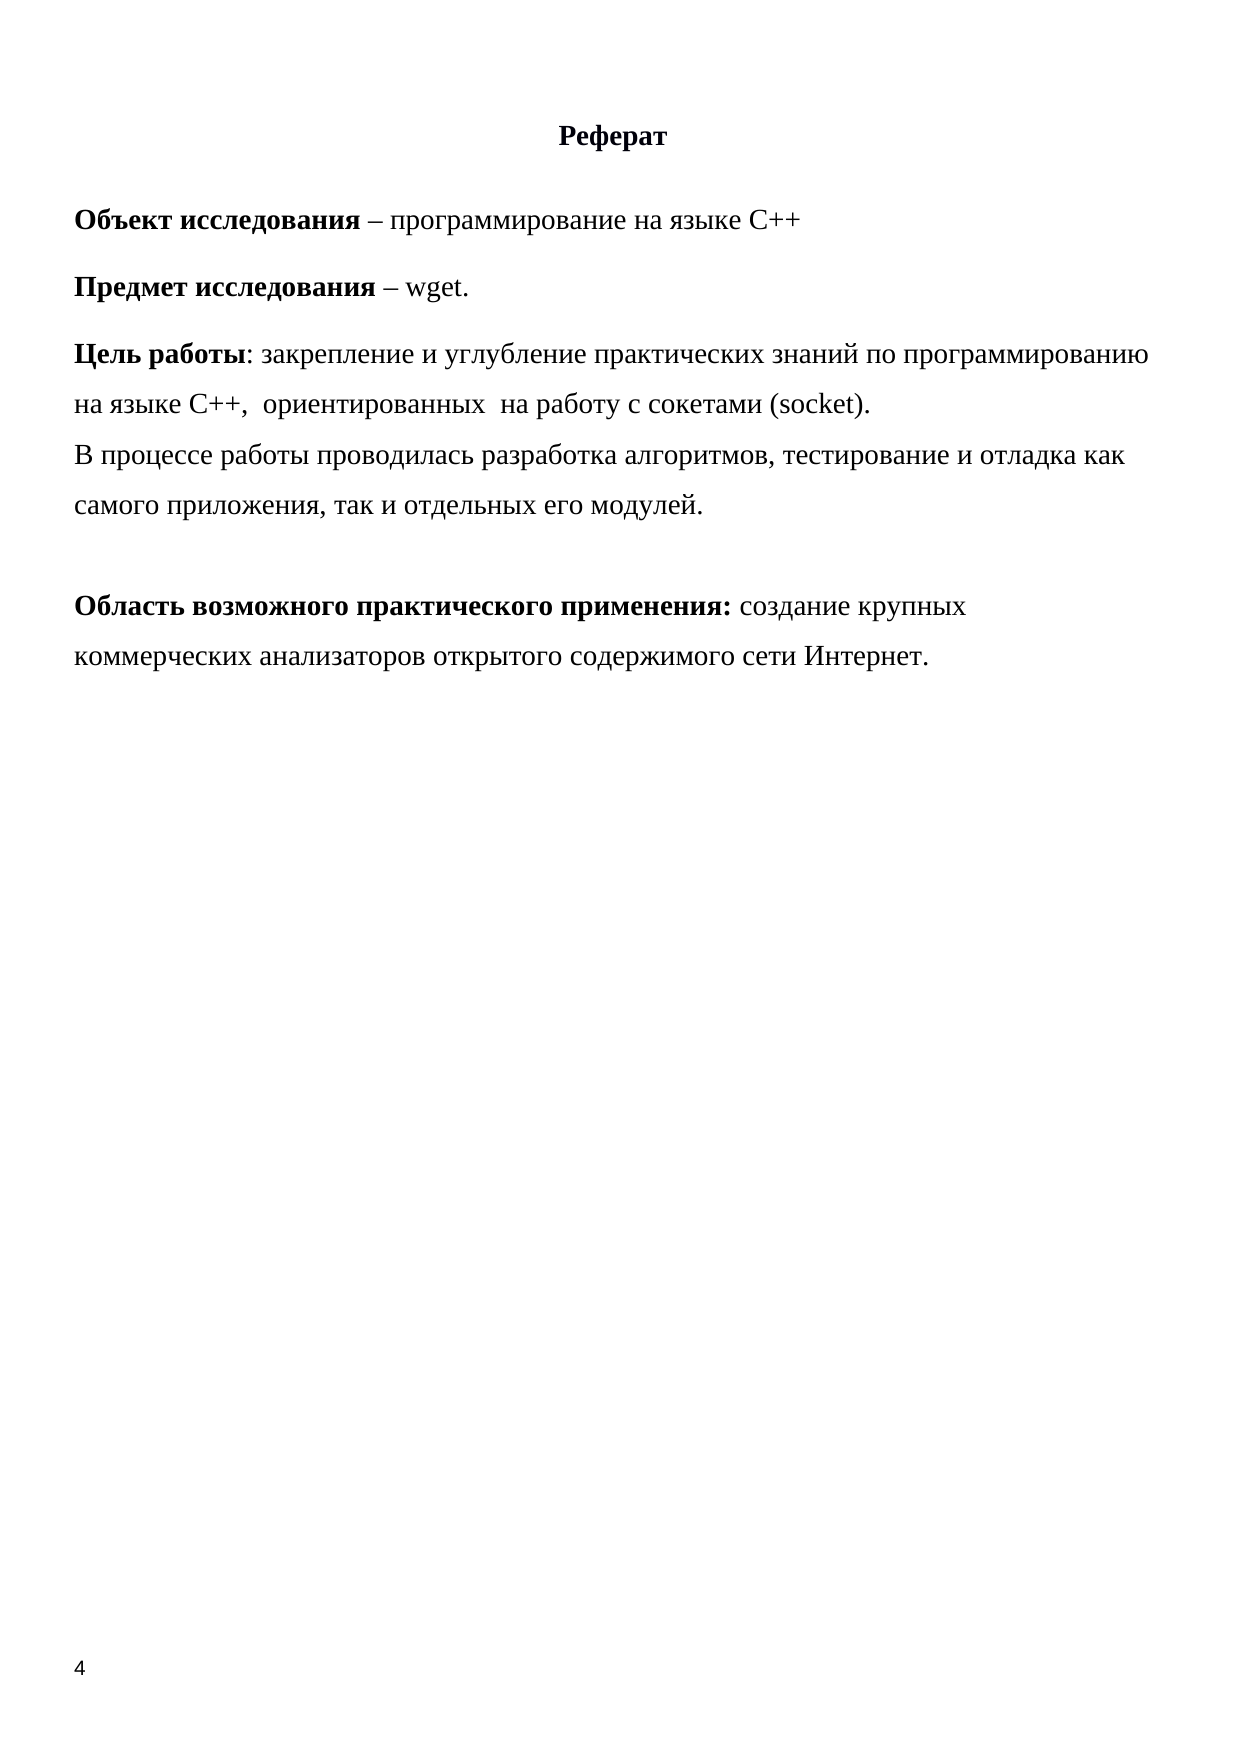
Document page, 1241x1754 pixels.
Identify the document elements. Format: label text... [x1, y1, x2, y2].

text Объект исследования – программирование на языке С++ [74, 202, 1152, 236]
text Цель работы: закрепление и углубление практических знаний по программированию на языке С++, ориентированных на работу с сокетами (socket). [74, 336, 1152, 420]
subtitle Реферат [74, 118, 1152, 152]
text Область возможного практического применения: создание крупных коммерческих анализаторов открытого содержимого сети Интернет. [74, 588, 1152, 672]
text Предмет исследования – wget. [74, 269, 1152, 303]
text В процессе работы проводилась разработка алгоритмов, тестирование и отладка как самого приложения, так и отдельных его модулей. [74, 437, 1152, 521]
